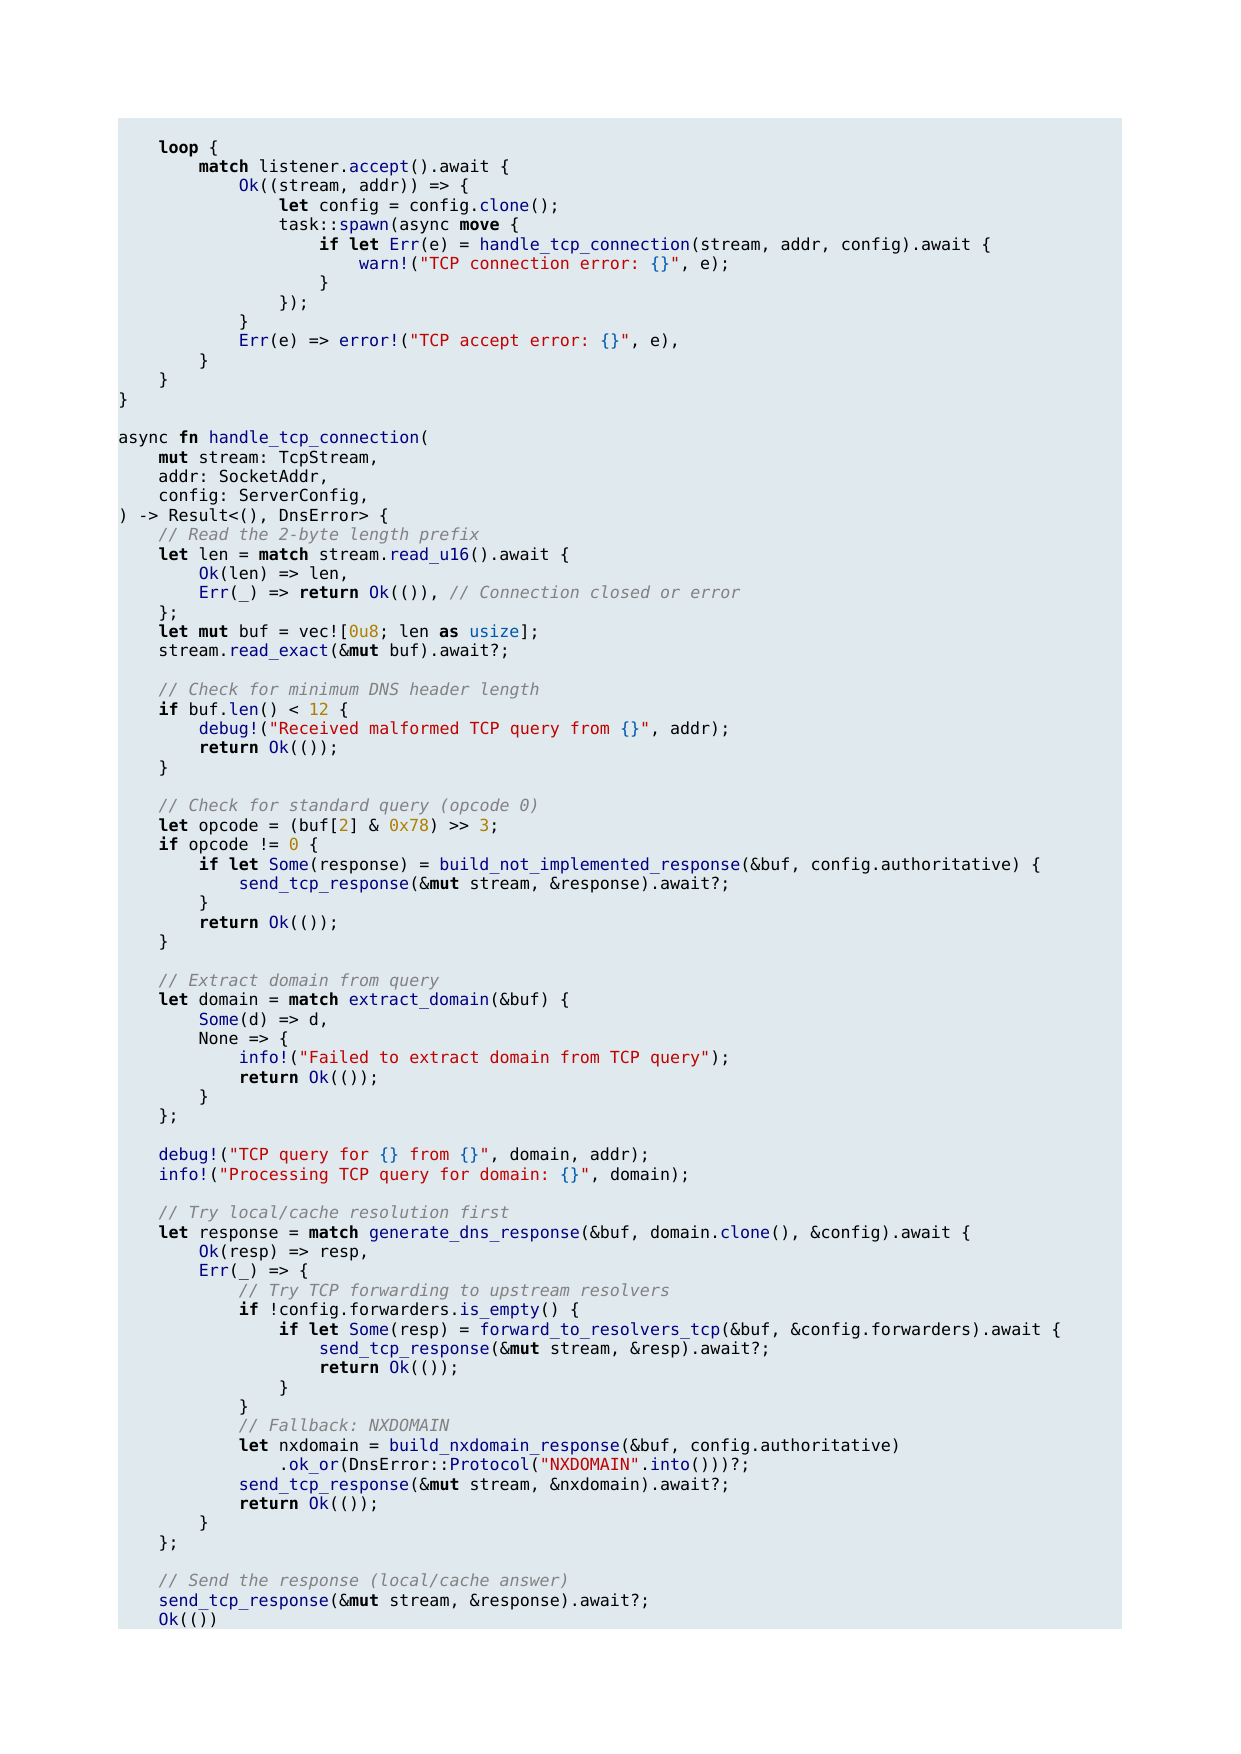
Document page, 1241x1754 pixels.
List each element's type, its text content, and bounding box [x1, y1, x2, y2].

text }; [118, 602, 1122, 622]
text } [118, 1513, 1122, 1532]
text if let Some(response) = build_not_implemented_response(&buf, config.authoritative) { [118, 854, 1122, 874]
text ) -> Result<(), DnsError> { [118, 506, 1122, 525]
text // Try TCP forwarding to upstream resolvers [118, 1281, 1122, 1300]
text // Read the 2-byte length prefix [118, 525, 1122, 544]
text task::spawn(async move { [118, 215, 1122, 234]
text debug!("TCP query for {} from {}", domain, addr); [118, 1145, 1122, 1164]
text if buf.len() < 12 { [118, 699, 1122, 719]
text // Check for standard query (opcode 0) [118, 796, 1122, 816]
text let nxdomain = build_nxdomain_response(&buf, config.authoritative) [118, 1436, 1122, 1455]
text } [118, 370, 1122, 389]
text // Try local/cache resolution first [118, 1203, 1122, 1222]
text if opcode != 0 { [118, 835, 1122, 854]
text }); [118, 292, 1122, 312]
text return Ok(()); [118, 1067, 1122, 1087]
text None => { [118, 1029, 1122, 1048]
text addr: SocketAddr, [118, 467, 1122, 486]
text } [118, 1377, 1122, 1397]
text }; [118, 1106, 1122, 1126]
text } [118, 389, 1122, 409]
text let mut buf = vec![0u8; len as usize]; [118, 622, 1122, 641]
text return Ok(()); [118, 738, 1122, 757]
text async fn handle_tcp_connection( [118, 428, 1122, 447]
text return Ok(()); [118, 1358, 1122, 1377]
text let len = match stream.read_u16().await { [118, 544, 1122, 564]
text Ok(resp) => resp, [118, 1242, 1122, 1261]
text } [118, 932, 1122, 951]
text } [118, 1397, 1122, 1416]
text Err(_) => { [118, 1261, 1122, 1281]
text let response = match generate_dns_response(&buf, domain.clone(), &config).await { [118, 1222, 1122, 1242]
text send_tcp_response(&mut stream, &resp).await?; [118, 1339, 1122, 1358]
text send_tcp_response(&mut stream, &nxdomain).await?; [118, 1474, 1122, 1494]
text let opcode = (buf[2] & 0x78) >> 3; [118, 816, 1122, 835]
text warn!("TCP connection error: {}", e); [118, 254, 1122, 273]
text return Ok(()); [118, 1494, 1122, 1513]
text if let Err(e) = handle_tcp_connection(stream, addr, config).await { [118, 234, 1122, 254]
text config: ServerConfig, [118, 486, 1122, 506]
text mut stream: TcpStream, [118, 447, 1122, 467]
text // Extract domain from query [118, 971, 1122, 990]
text send_tcp_response(&mut stream, &response).await?; [118, 1591, 1122, 1610]
text info!("Processing TCP query for domain: {}", domain); [118, 1164, 1122, 1184]
text if !config.forwarders.is_empty() { [118, 1300, 1122, 1319]
text // Send the response (local/cache answer) [118, 1571, 1122, 1591]
text Ok(len) => len, [118, 564, 1122, 583]
text Some(d) => d, [118, 1009, 1122, 1029]
text Ok((stream, addr)) => { [118, 176, 1122, 196]
text Err(e) => error!("TCP accept error: {}", e), [118, 331, 1122, 351]
text stream.read_exact(&mut buf).await?; [118, 641, 1122, 661]
text // Fallback: NXDOMAIN [118, 1416, 1122, 1436]
text debug!("Received malformed TCP query from {}", addr); [118, 719, 1122, 738]
text } [118, 893, 1122, 912]
text let domain = match extract_domain(&buf) { [118, 990, 1122, 1009]
text Ok(()) [118, 1610, 1122, 1629]
text } [118, 351, 1122, 370]
text } [118, 1087, 1122, 1106]
text } [118, 757, 1122, 777]
text send_tcp_response(&mut stream, &response).await?; [118, 874, 1122, 893]
text .ok_or(DnsError::Protocol("NXDOMAIN".into()))?; [118, 1455, 1122, 1474]
text match listener.accept().await { [118, 157, 1122, 176]
text }; [118, 1532, 1122, 1552]
text return Ok(()); [118, 912, 1122, 932]
text Err(_) => return Ok(()), // Connection closed or error [118, 583, 1122, 602]
text let config = config.clone(); [118, 196, 1122, 215]
text } [118, 273, 1122, 292]
text info!("Failed to extract domain from TCP query"); [118, 1048, 1122, 1067]
text loop { [118, 137, 1122, 157]
text // Check for minimum DNS header length [118, 680, 1122, 699]
text } [118, 312, 1122, 331]
text if let Some(resp) = forward_to_resolvers_tcp(&buf, &config.forwarders).await { [118, 1319, 1122, 1339]
